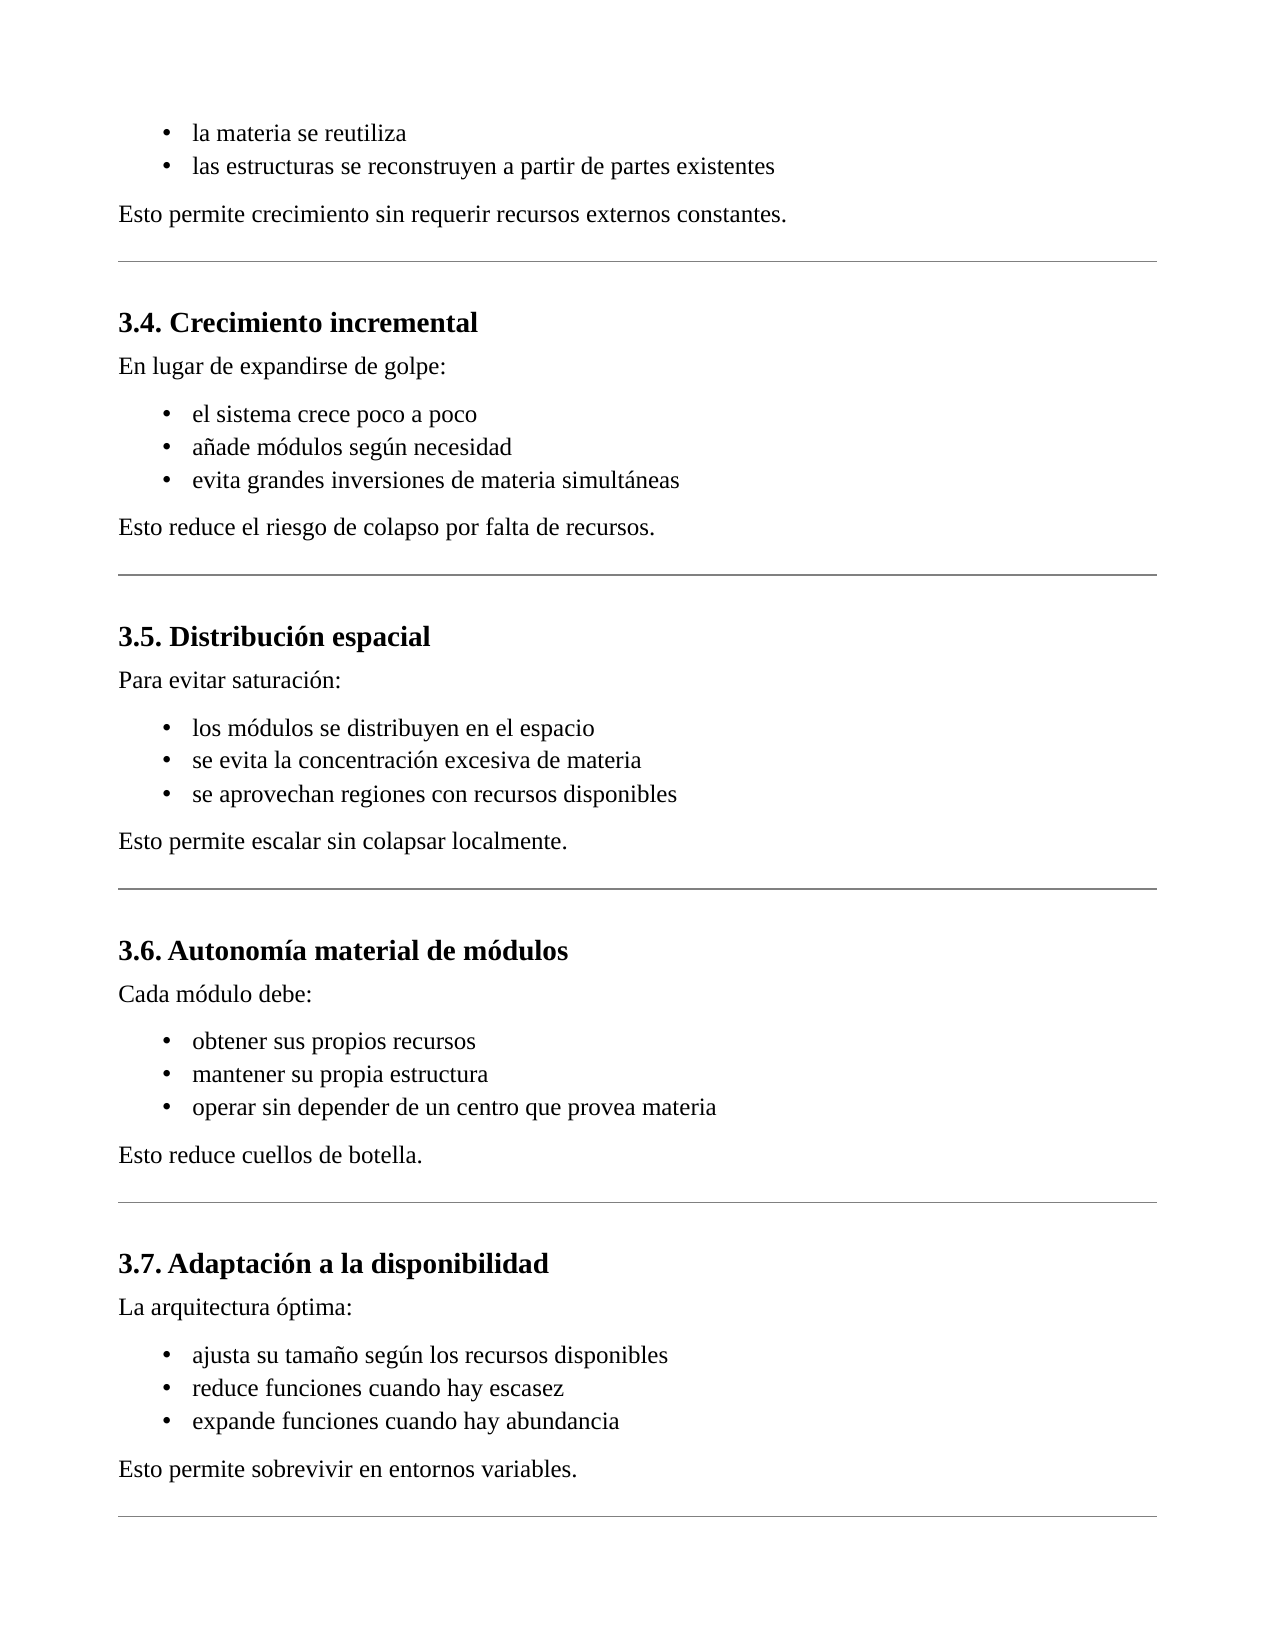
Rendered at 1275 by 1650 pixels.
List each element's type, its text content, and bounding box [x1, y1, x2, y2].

text Esto permite crecimiento sin requerir recursos externos constantes. [118, 199, 1157, 227]
list obtener sus propios recursos [162, 1026, 1157, 1055]
list reduce funciones cuando hay escasez [162, 1373, 1157, 1402]
subtitle 3.5. Distribución espacial [118, 619, 1157, 652]
text Esto reduce el riesgo de colapso por falta de recursos. [118, 512, 1157, 541]
text Esto permite sobrevivir en entornos variables. [118, 1454, 1157, 1482]
list evita grandes inversiones de materia simultáneas [162, 465, 1157, 494]
subtitle 3.4. Crecimiento incremental [118, 305, 1157, 339]
text Esto reduce cuellos de botella. [118, 1140, 1157, 1169]
list mantener su propia estructura [162, 1059, 1157, 1088]
list se aprovechan regiones con recursos disponibles [162, 779, 1157, 807]
list ajusta su tamaño según los recursos disponibles [162, 1340, 1157, 1369]
subtitle 3.7. Adaptación a la disponibilidad [118, 1246, 1157, 1280]
list los módulos se distribuyen en el espacio [162, 713, 1157, 741]
list añade módulos según necesidad [162, 432, 1157, 461]
text En lugar de expandirse de golpe: [118, 351, 1157, 380]
subtitle 3.6. Autonomía material de módulos [118, 933, 1157, 966]
list se evita la concentración excesiva de materia [162, 746, 1157, 774]
list la materia se reutiliza [162, 118, 1157, 147]
list operar sin depender de un centro que provea materia [162, 1092, 1157, 1121]
text Para evitar saturación: [118, 665, 1157, 694]
list el sistema crece poco a poco [162, 399, 1157, 428]
list las estructuras se reconstruyen a partir de partes existentes [162, 151, 1157, 180]
text Cada módulo debe: [118, 979, 1157, 1007]
list expande funciones cuando hay abundancia [162, 1406, 1157, 1435]
text La arquitectura óptima: [118, 1292, 1157, 1321]
text Esto permite escalar sin colapsar localmente. [118, 826, 1157, 855]
